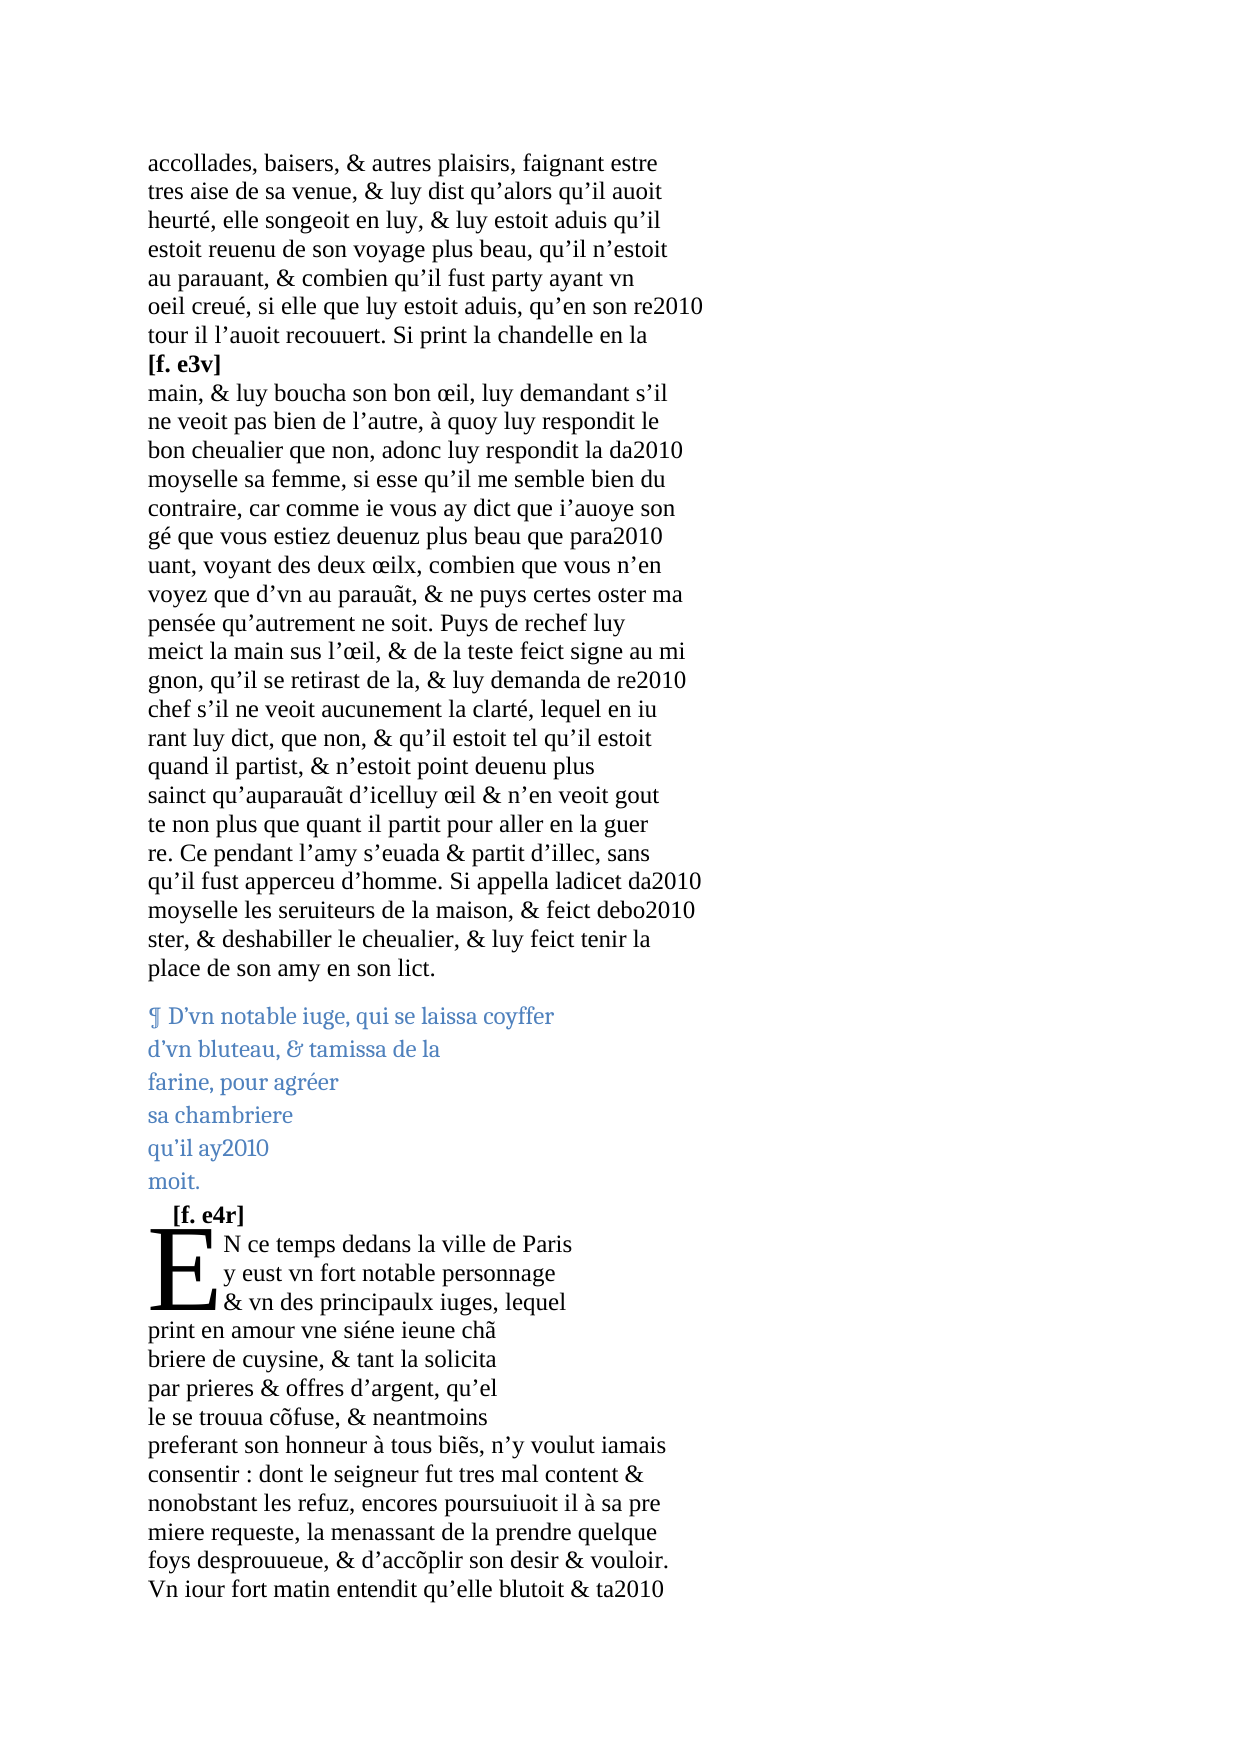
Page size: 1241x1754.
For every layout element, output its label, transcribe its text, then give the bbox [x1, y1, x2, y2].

subtitle ¶ D’vn notable iuge, qui se laissa coyffer d’vn bluteau, & tamissa de la farine, pour agréer sa chambriere qu’il ay2010 moit. [148, 1002, 1093, 1196]
text EN ce temps dedans la ville de Paris y eust vn fort notable personnage & vn des principaulx iuges, lequel print en amour vne siéne ieune chã briere de cuysine, & tant la solicita par prieres & offres d’argent, qu’el le se trouua cõfuse, & neantmoins preferant son honneur à tous biẽs, n’y voulut iamais consentir : dont le seigneur fut tres mal content & nonobstant les refuz, encores poursuiuoit il à sa pre miere requeste, la menassant de la prendre quelque foys desprouueue, & d’accõplir son desir & vouloir. Vn iour fort matin entendit qu’elle blutoit & ta2010 missoit en sa cuysine, a donc secretement se leua de son lict, print ses chausses & sa robbe de nuict, & de scend en la cuysine, ou il trouua à poinct la dicte chã briere, laquelle à peine de sa force il gaigna. Quant la pauure chambriere cogneust qu’il n’y auoit au2010 tre remede, & que le seigneur auoit gaigné le poinct luy feict vne doulce requeste, luy remonstrant que le lieu n’estoit pas seur, & que si ma damoyselle en estoit aduertié, que iamais n’auroit bien. A donc re2010 quist de luy donner le loysir d’aller seulement ius2010 ques en la chambre, pour scauoir si madame dor2010 moit, de paour d’estre surprise en tel acte le seigneur luy accorda, soubz la promesse de retourner toutin continent, ce qu’elle luy iura faire : mais ce pen2010 dant (dist elle) il vaudroit mieux que vous prinssiez le bluteau, & faissiez comme ie faisoys, à celle fin que ma damoyselle ne nous supreigne, si dauãture elle [f. e4v] ne dormoit, & à fin qu’elle n’estimast que fust autre que moy qui blutast, ie vous coefferay de cest autre bluteau. Ce que ledict seigneur accorda. Et ce pen2010 dant la chambriere s’en va aduertir madamoyselle des poursuictes & prieres que son seigneur luy auoit faictes pour le desduict d’amours, à quoy elle auoit resisté iusques â present, que ledict seigneur l’estoit venue assaillir, & s’estoit tres efforcé, d’en iouir à quoy elle auoit condescendu, pourueu que fussies endormie, en signe de verité requist à la damoyselle qu’elle print la peine de descendre en la cuysine, ou elle trouueroit son seigneur coeffé d’vn bluteau, & blutant la farine. Ce qui fust accordé, & la damoysel le se leue, & prend son manteau de nuict, & descend à la cuysine ou elle trouua le bon seigneur blutant, dont elle fust fort esbahye, si commenca à crier a2010 pres, en luy demandant ou il auoit mis sa prudence, son scauoir, & honneur â quoy tout confus qu’il e2010 stoit, honteusement respondit, qu’il auoit mis au bout de sa braguette. Puis se retira en sa chambre, re gardant sa chambriere, qui luy auoit ioué vn si mau uais tour. La damoyselle le suit, qui bien le laua de propos & iniures. Encores fut le malheureux plus sot qui s’en alla venter à ses compagnons. [148, 1229, 1093, 1603]
text accollades, baisers, & autres plaisirs, faignant estre tres aise de sa venue, & luy dist qu’alors qu’il auoit heurté, elle songeoit en luy, & luy estoit aduis qu’il estoit reuenu de son voyage plus beau, qu’il n’estoit au parauant, & combien qu’il fust party ayant vn oeil creué, si elle que luy estoit aduis, qu’en son re2010 tour il l’auoit recouuert. Si print la chandelle en la [f. e3v] main, & luy boucha son bon œil, luy demandant s’il ne veoit pas bien de l’autre, à quoy luy respondit le bon cheualier que non, adonc luy respondit la da2010 moyselle sa femme, si esse qu’il me semble bien du contraire, car comme ie vous ay dict que i’auoye son gé que vous estiez deuenuz plus beau que para2010 uant, voyant des deux œilx, combien que vous n’en voyez que d’vn au parauãt, & ne puys certes oster ma pensée qu’autrement ne soit. Puys de rechef luy meict la main sus l’œil, & de la teste feict signe au mi gnon, qu’il se retirast de la, & luy demanda de re2010 chef s’il ne veoit aucunement la clarté, lequel en iu rant luy dict, que non, & qu’il estoit tel qu’il estoit quand il partist, & n’estoit point deuenu plus sainct qu’auparauãt d’icelluy œil & n’en veoit gout te non plus que quant il partit pour aller en la guer re. Ce pendant l’amy s’euada & partit d’illec, sans qu’il fust apperceu d’homme. Si appella ladicet da2010 moyselle les seruiteurs de la maison, & feict debo2010 ster, & deshabiller le cheualier, & luy feict tenir la place de son amy en son lict. [148, 148, 1093, 981]
text [f. e4r] [148, 1200, 1093, 1229]
